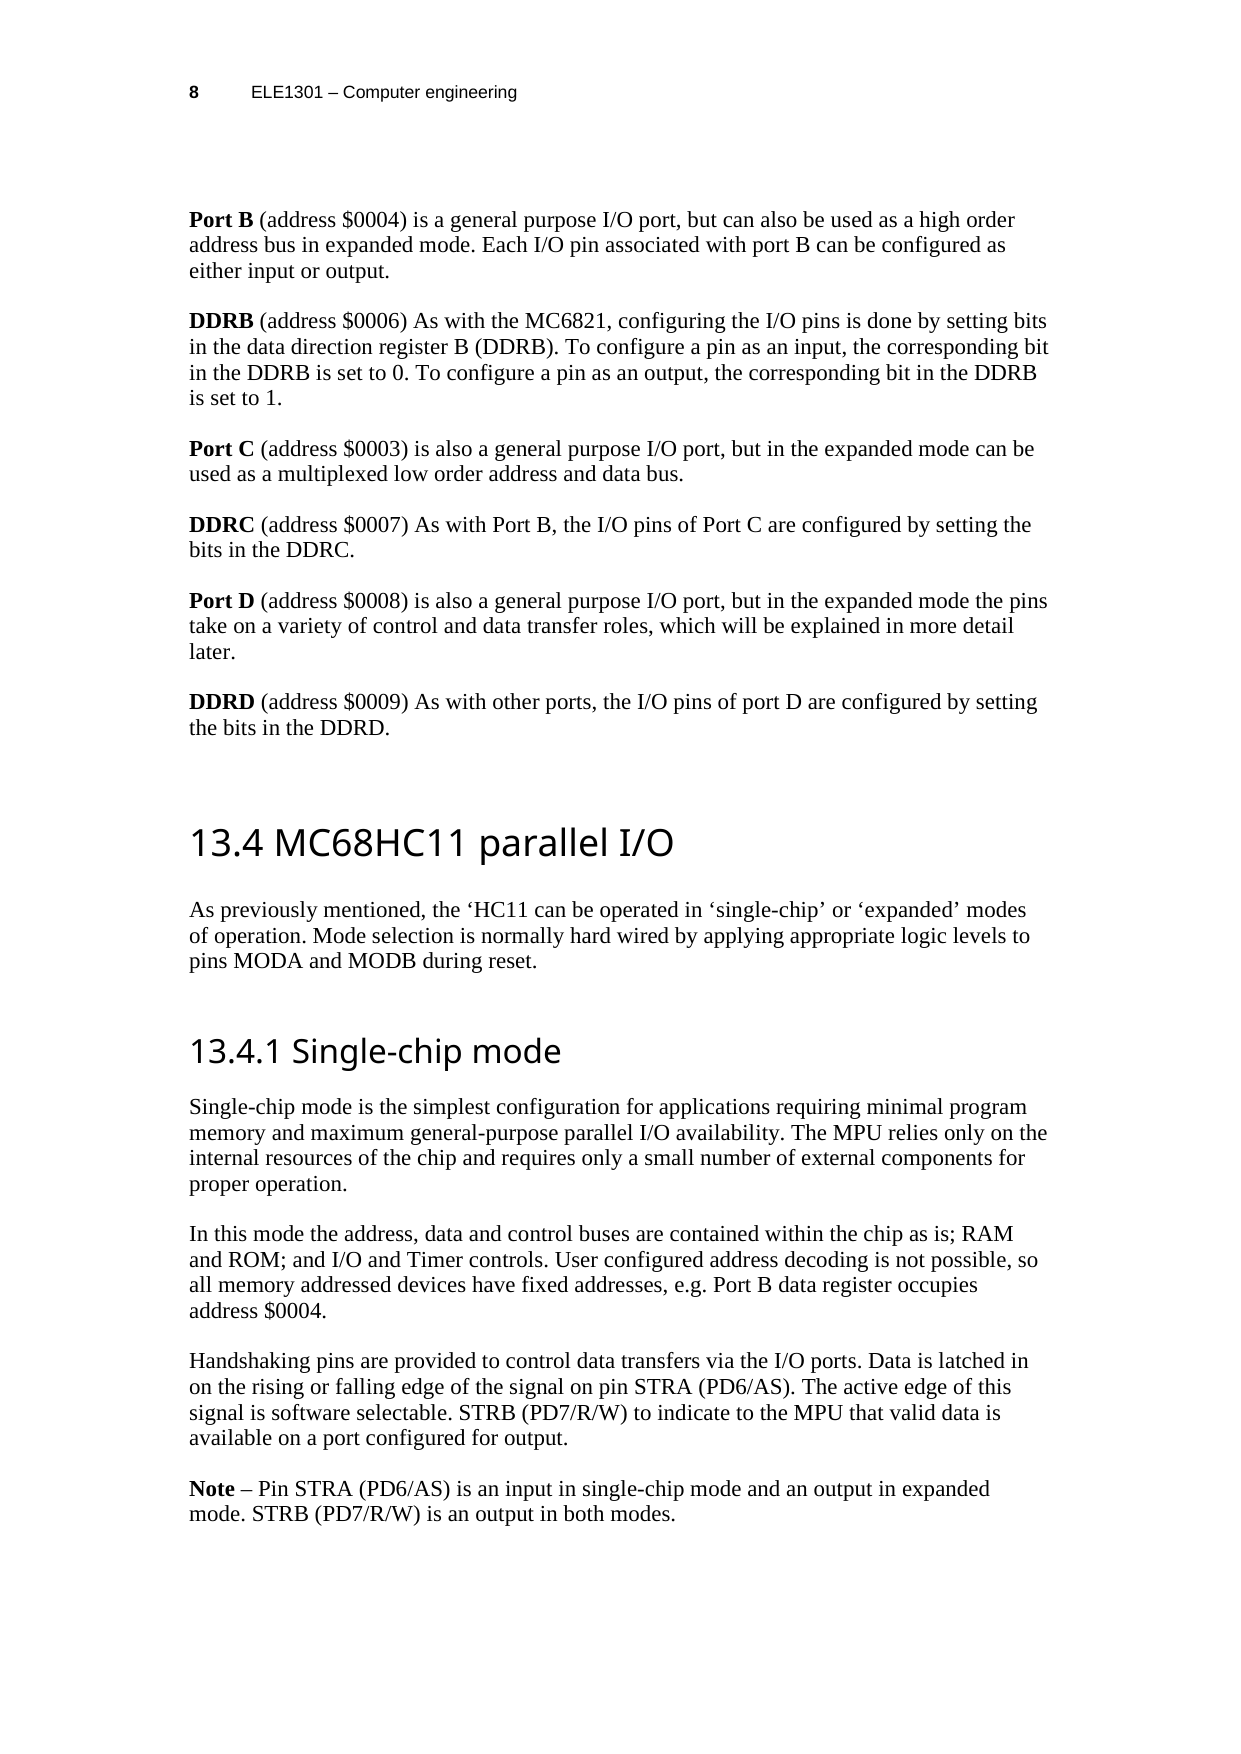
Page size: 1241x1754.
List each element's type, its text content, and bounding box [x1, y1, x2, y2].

subtitle Single-chip mode [189, 1028, 1051, 1073]
text Single-chip mode is the simplest configuration for applications requiring minimal program memory and maximum general-purpose parallel I/O availability. The MPU relies only on the internal resources of the chip and requires only a small number of external components for proper operation. [189, 1094, 1051, 1196]
text In this mode the address, data and control buses are contained within the chip as is; RAM and ROM; and I/O and Timer controls. User configured address decoding is not possible, so all memory addressed devices have fixed addresses, e.g. Port B data register occupies address $0004. [189, 1221, 1051, 1323]
text Port B (address $0004) is a general purpose I/O port, but can also be used as a high order address bus in expanded mode. Each I/O pin associated with port B can be configured as either input or output. [189, 207, 1051, 283]
text DDRD (address $0009) As with other ports, the I/O pins of port D are configured by setting the bits in the DDRD. [189, 689, 1051, 740]
text Port C (address $0003) is also a general purpose I/O port, but in the expanded mode can be used as a multiplexed low order address and data bus. [189, 435, 1051, 486]
text Note – Pin STRA (PD6/AS) is an input in single-chip mode and an output in expanded mode. STRB (PD7/R/W) is an output in both modes. [189, 1475, 1051, 1526]
text DDRB (address $0006) As with the MC6821, configuring the I/O pins is done by setting bits in the data direction register B (DDRB). To configure a pin as an input, the corresponding bit in the DDRB is set to 0. To configure a pin as an output, the corresponding bit in the DDRB is set to 1. [189, 308, 1051, 410]
text DDRC (address $0007) As with Port B, the I/O pins of Port C are configured by setting the bits in the DDRC. [189, 511, 1051, 562]
text Handshaking pins are provided to control data transfers via the I/O ports. Data is latched in on the rising or falling edge of the signal on pin STRA (PD6/AS). The active edge of this signal is software selectable. STRB (PD7/R/W) to indicate to the MPU that valid data is available on a port configured for output. [189, 1348, 1051, 1450]
text Port D (address $0008) is also a general purpose I/O port, but in the expanded mode the pins take on a variety of control and data transfer roles, which will be explained in more detail later. [189, 587, 1051, 664]
text As previously mentioned, the ‘HC11 can be operated in ‘single-chip’ or ‘expanded’ modes of operation. Mode selection is normally hard wired by applying appropriate logic levels to pins MODA and MODB during reset. [189, 897, 1051, 974]
subtitle MC68HC11 parallel I/O [189, 817, 1051, 868]
